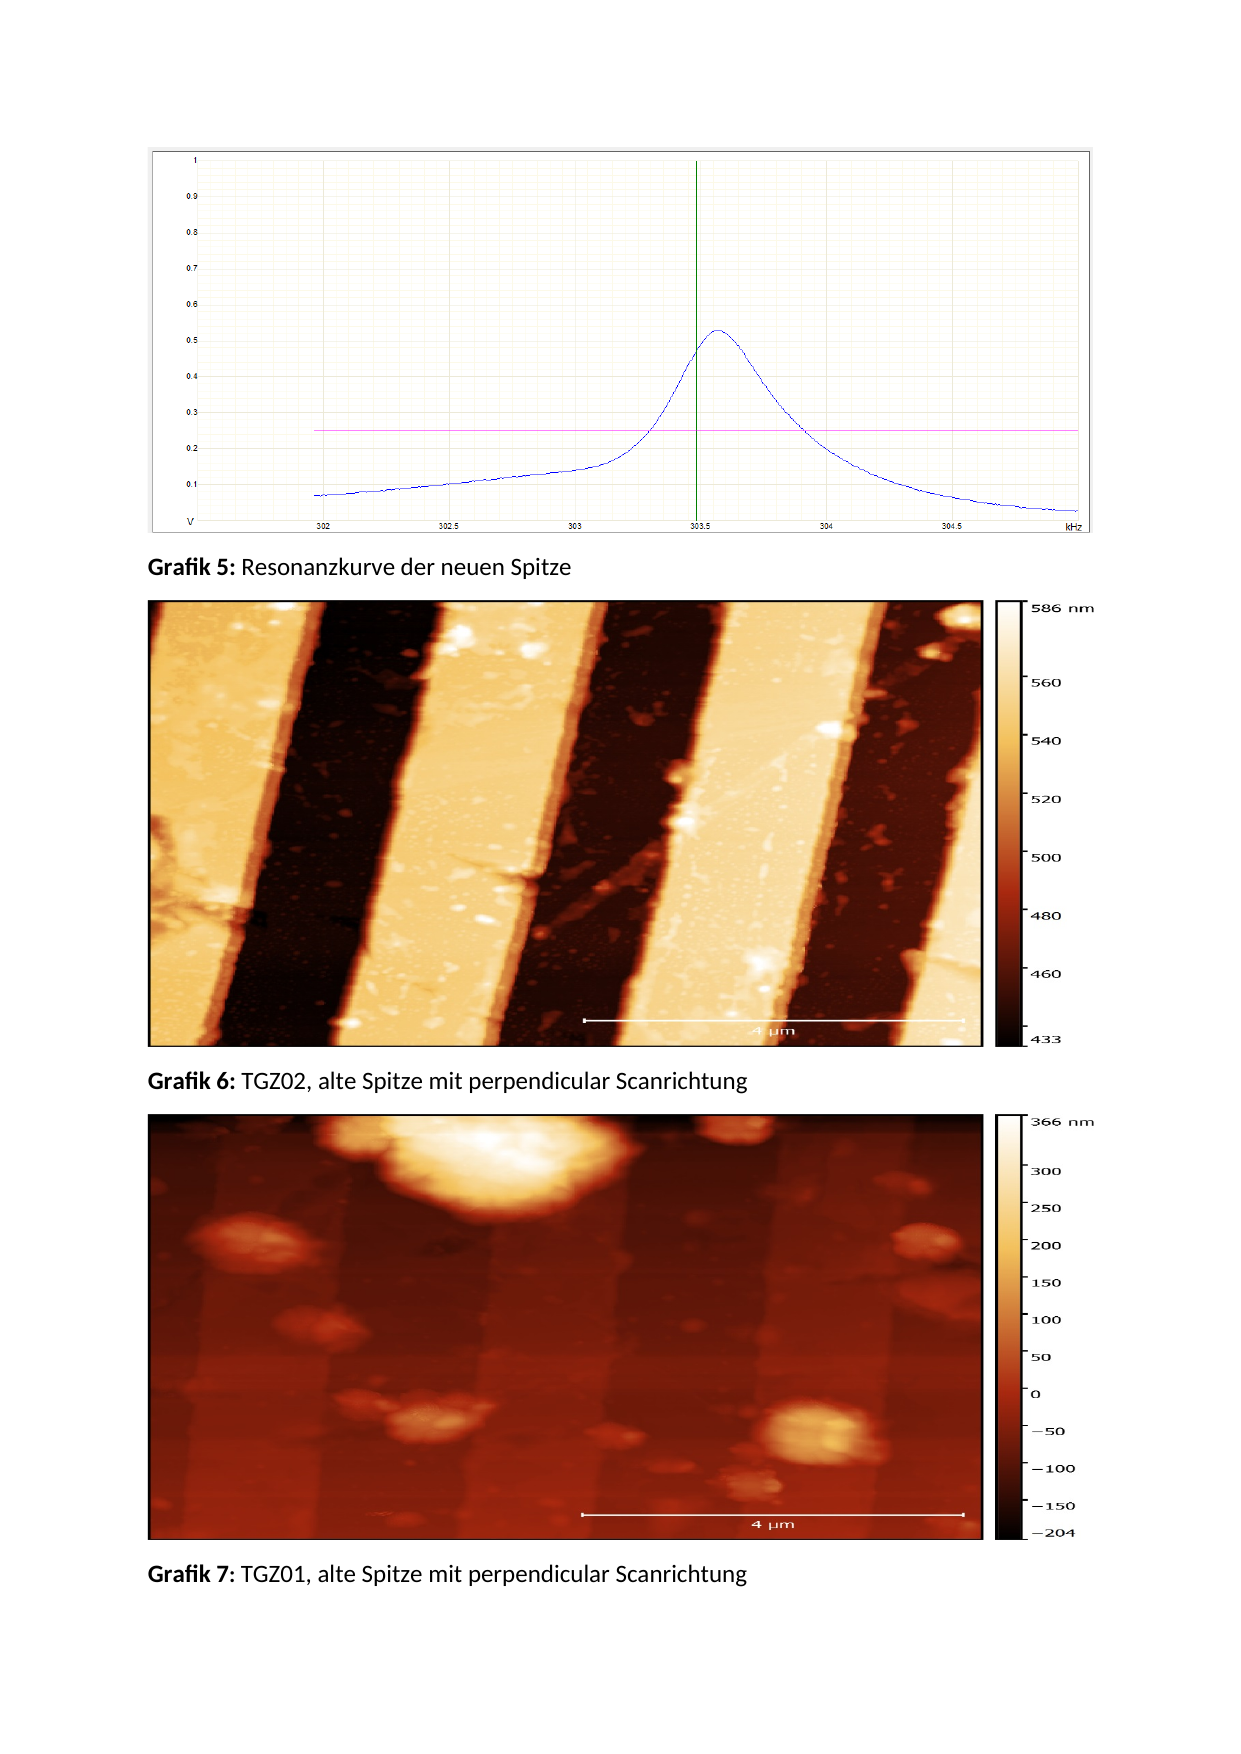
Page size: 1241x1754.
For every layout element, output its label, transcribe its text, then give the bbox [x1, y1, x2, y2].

text Grafik 6: TGZ02, alte Spitze mit perpendicular Scanrichtung [148, 1065, 1093, 1096]
text Grafik 7: TGZ01, alte Spitze mit perpendicular Scanrichtung [148, 1558, 1093, 1588]
text Grafik 5: Resonanzkurve der neuen Spitze [148, 552, 1093, 582]
